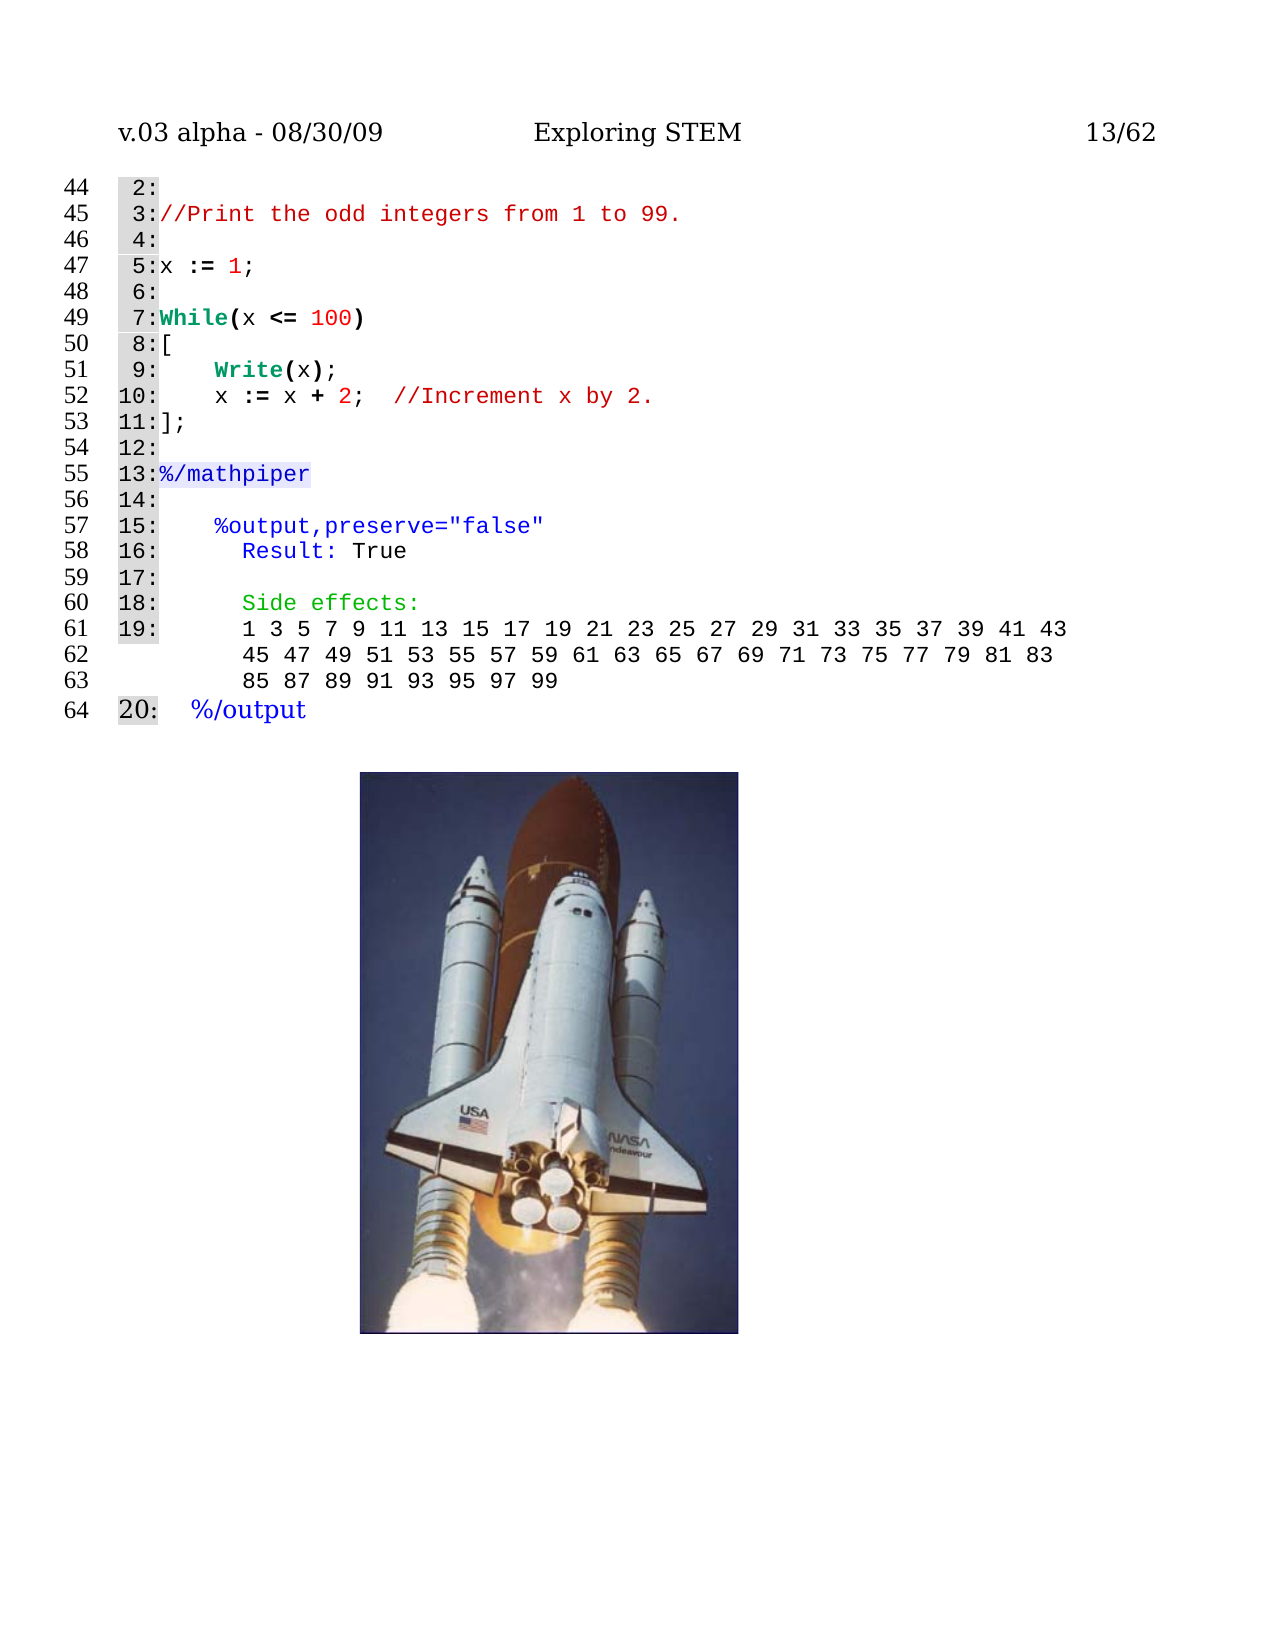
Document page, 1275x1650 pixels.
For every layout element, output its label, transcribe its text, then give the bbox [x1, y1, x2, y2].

text 13:%/mathpiper [118, 462, 1157, 488]
text 14: [118, 488, 1157, 514]
text 85 87 89 91 93 95 97 99 [118, 669, 1157, 696]
text 8:[ [118, 332, 1157, 358]
text 7:While(x <= 100) [118, 306, 1157, 332]
text 3://Print the odd integers from 1 to 99. [118, 203, 1157, 229]
text 15: %output,preserve="false" [118, 514, 1157, 540]
text 19: 1 3 5 7 9 11 13 15 17 19 21 23 25 27 29 31 33 35 37 39 41 43 [118, 618, 1157, 644]
text 10: x := x + 2; //Increment x by 2. [118, 384, 1157, 410]
text 5:x := 1; [118, 254, 1157, 281]
text 4: [118, 229, 1157, 254]
text 2: [118, 177, 1157, 203]
picture [359, 772, 739, 1334]
text 18: Side effects: [118, 592, 1157, 618]
text 16: Result: True [118, 540, 1157, 566]
text 17: [118, 566, 1157, 592]
text 12: [118, 436, 1157, 462]
text 6: [118, 281, 1157, 306]
text 20: %/output [118, 696, 1157, 725]
text 9: Write(x); [118, 358, 1157, 384]
text 45 47 49 51 53 55 57 59 61 63 65 67 69 71 73 75 77 79 81 83 [118, 644, 1157, 669]
text 11:]; [118, 410, 1157, 436]
